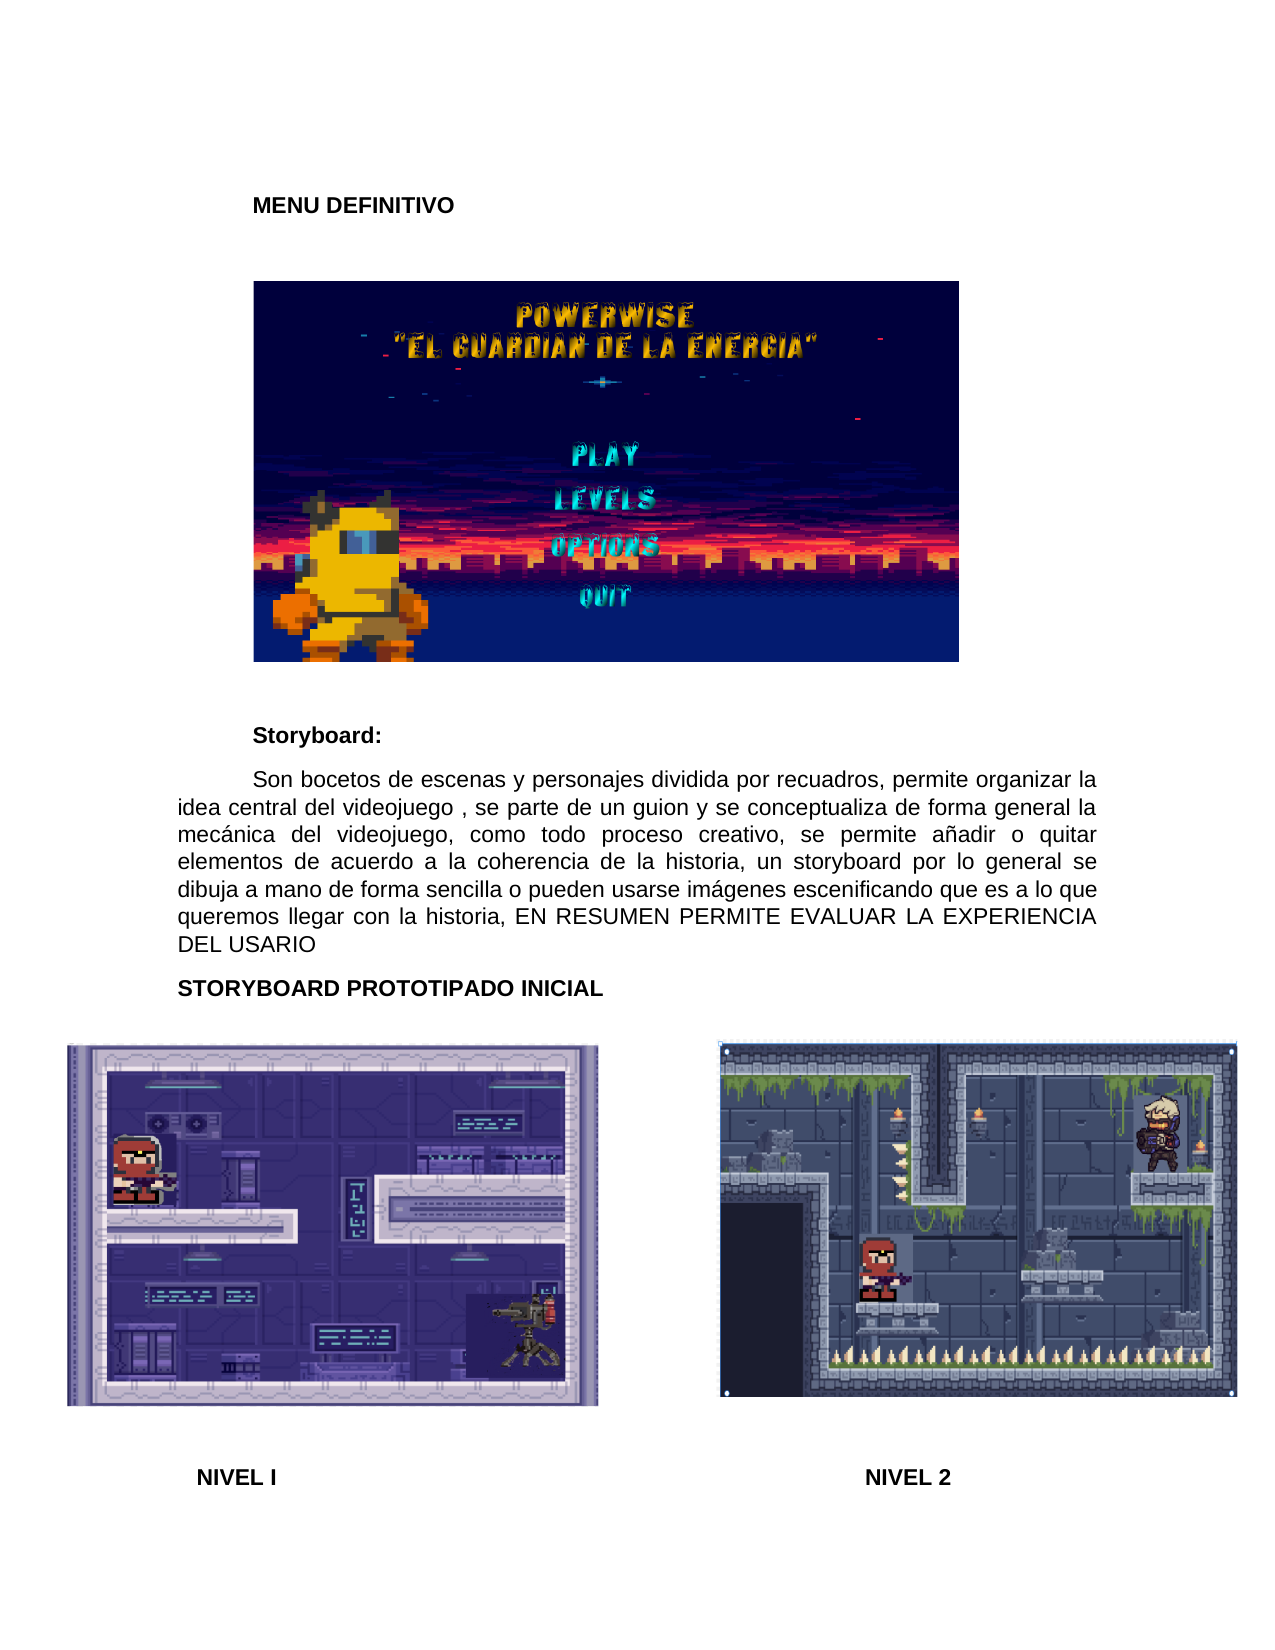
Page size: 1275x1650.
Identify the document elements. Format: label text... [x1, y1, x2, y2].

text NIVEL I NIVEL 2 [177, 1464, 1098, 1491]
text Storyboard: [177, 722, 1098, 748]
text STORYBOARD PROTOTIPADO INICIAL [177, 974, 1098, 1001]
text Son bocetos de escenas y personajes dividida por recuadros, permite organizar la idea central del videojuego , se parte de un guion y se conceptualiza de forma general la mecánica del videojuego, como todo proceso creativo, se permite añadir o quitar elementos de acuerdo a la coherencia de la historia, un storyboard por lo general se dibuja a mano de forma sencilla o pueden usarse imágenes escenificando que es a lo que queremos llegar con la historia, EN RESUMEN PERMITE EVALUAR LA EXPERIENCIA DEL USARIO [177, 766, 1098, 957]
text MENU DEFINITIVO [177, 192, 1098, 218]
